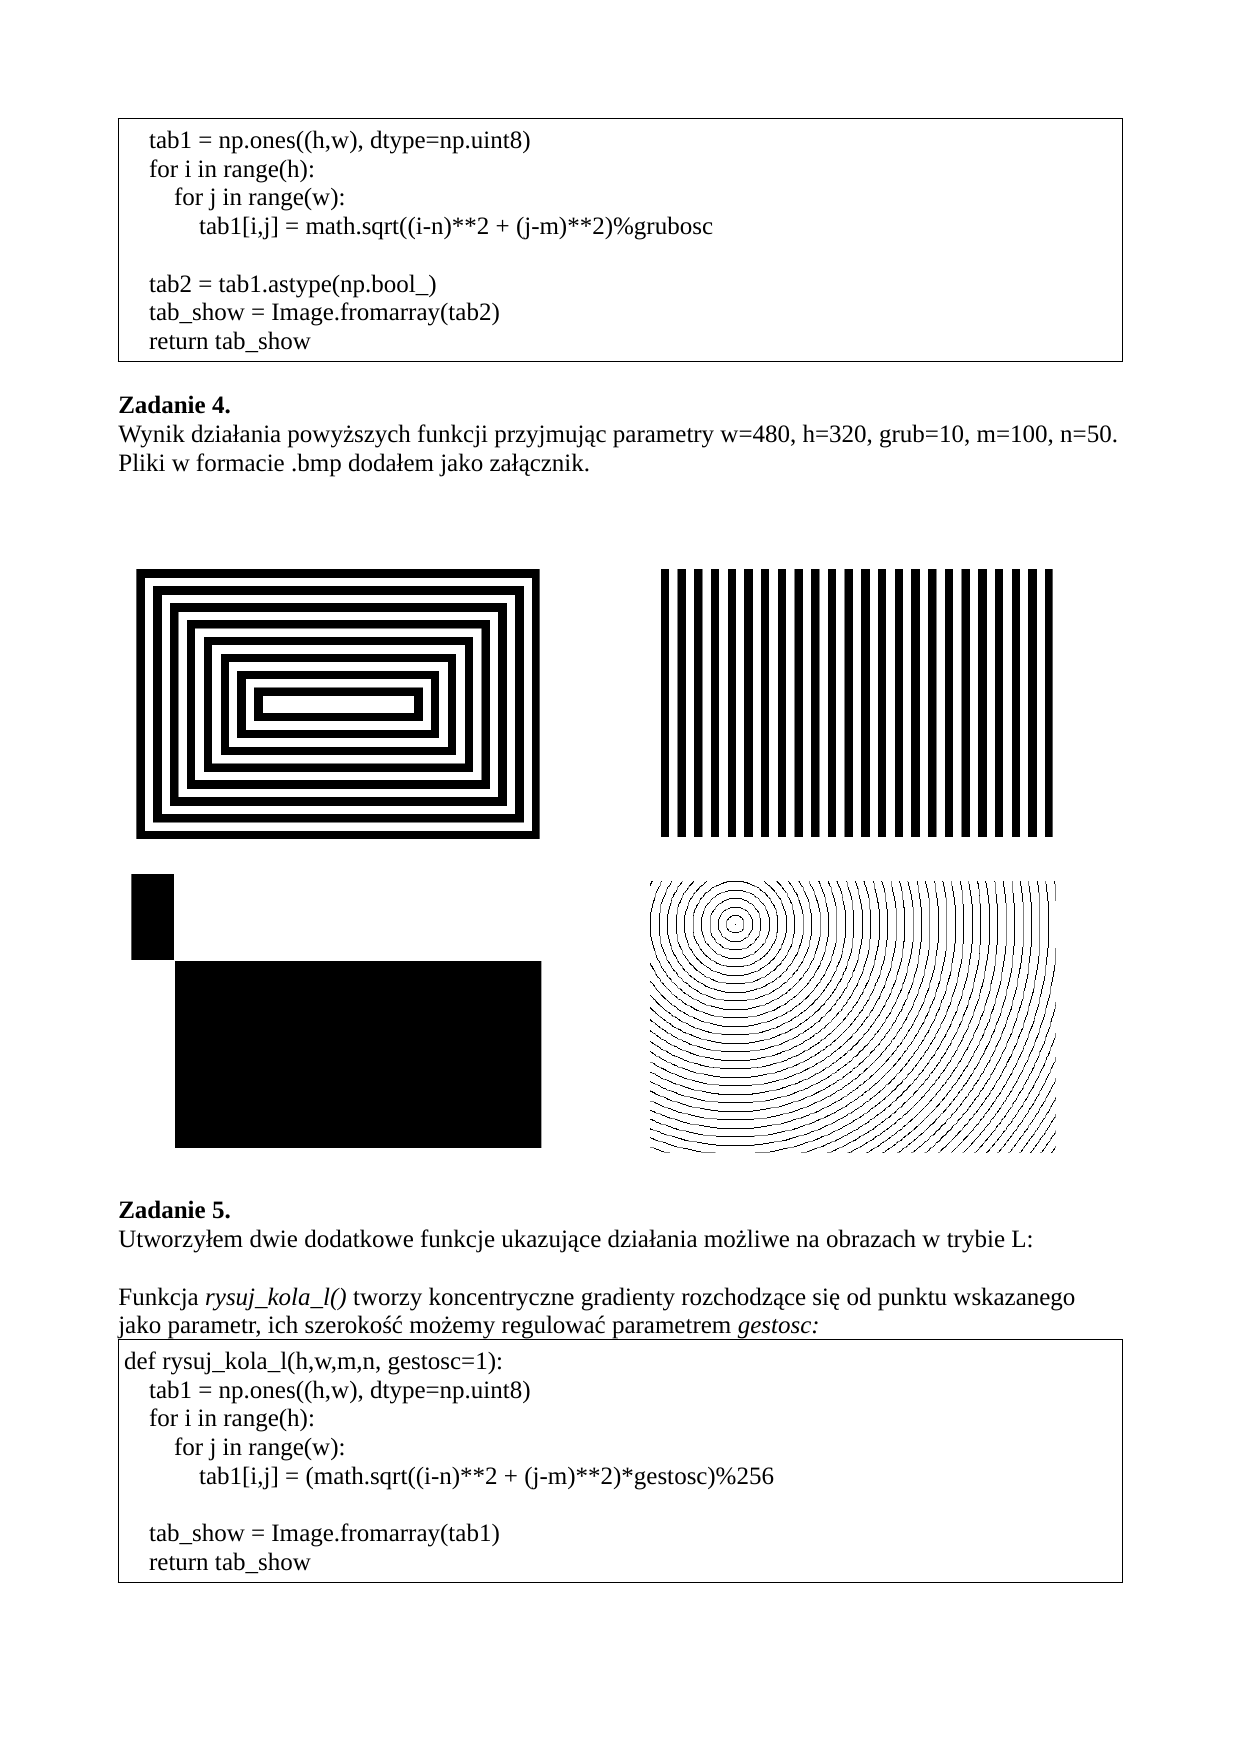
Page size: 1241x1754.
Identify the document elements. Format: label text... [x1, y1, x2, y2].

table_header tab1 = np.ones((h,w), dtype=np.uint8) for i in range(h): for j in range(w): tab1[i,j] = math.sqrt((i-n)**2 + (j-m)**2)%grubosc tab2 = tab1.astype(np.bool_) tab_show = Image.fromarray(tab2) return tab_show [119, 119, 1122, 361]
picture [136, 569, 540, 839]
text Zadanie 5. [118, 1195, 1122, 1224]
table_header def rysuj_kola_l(h,w,m,n, gestosc=1): tab1 = np.ones((h,w), dtype=np.uint8) for i in range(h): for j in range(w): tab1[i,j] = (math.sqrt((i-n)**2 + (j-m)**2)*gestosc)%256 tab_show = Image.fromarray(tab1) return tab_show [119, 1340, 1122, 1582]
text Zadanie 4. [118, 390, 1122, 419]
text Utworzyłem dwie dodatkowe funkcje ukazujące działania możliwe na obrazach w trybie L: [118, 1224, 1122, 1253]
text Pliki w formacie .bmp dodałem jako załącznik. [118, 448, 1122, 477]
picture [652, 569, 1053, 837]
text Funkcja rysuj_kola_l() tworzy koncentryczne gradienty rozchodzące się od punktu wskazanego jako parametr, ich szerokość możemy regulować parametrem gestosc: [118, 1282, 1122, 1339]
picture [650, 881, 1056, 1153]
text Wynik działania powyższych funkcji przyjmując parametry w=480, h=320, grub=10, m=100, n=50. [118, 419, 1122, 448]
picture [131, 874, 542, 1148]
